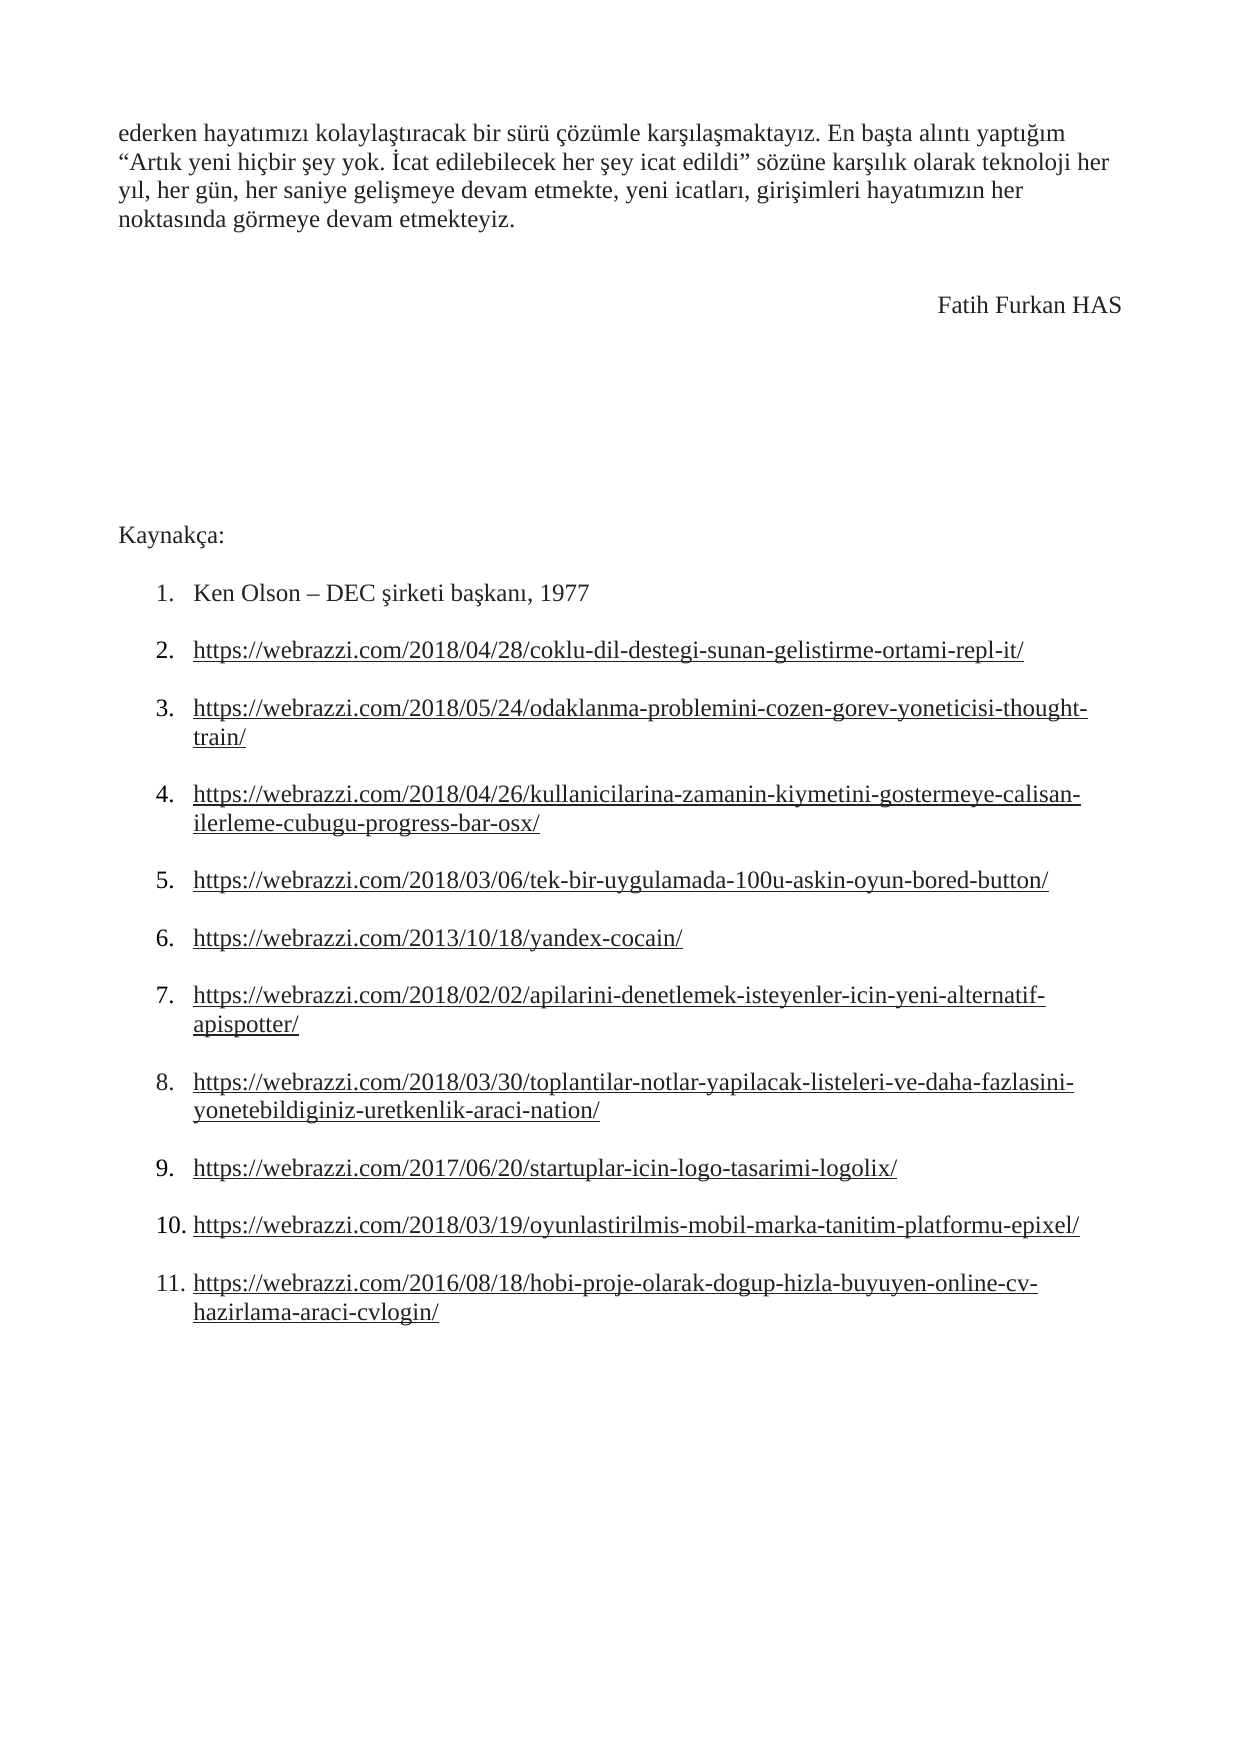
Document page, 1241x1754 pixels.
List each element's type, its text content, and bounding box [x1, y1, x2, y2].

list https://webrazzi.com/2016/08/18/hobi-proje-olarak-dogup-hizla-buyuyen-online-cv-hazirlama-araci-cvlogin/ [156, 1268, 1122, 1326]
list https://webrazzi.com/2017/06/20/startuplar-icin-logo-tasarimi-logolix/ [156, 1153, 1122, 1182]
list Ken Olson – DEC şirketi başkanı, 1977 [156, 578, 1122, 607]
list https://webrazzi.com/2018/05/24/odaklanma-problemini-cozen-gorev-yoneticisi-thought-train/ [156, 693, 1122, 751]
text Fatih Furkan HAS [118, 291, 1122, 319]
text Kaynakça: [118, 521, 1122, 549]
list https://webrazzi.com/2018/04/26/kullanicilarina-zamanin-kiymetini-gostermeye-calisan-ilerleme-cubugu-progress-bar-osx/ [156, 779, 1122, 837]
text ederken hayatımızı kolaylaştıracak bir sürü çözümle karşılaşmaktayız. En başta alıntı yaptığım “Artık yeni hiçbir şey yok. İcat edilebilecek her şey icat edildi” sözüne karşılık olarak teknoloji her yıl, her gün, her saniye gelişmeye devam etmekte, yeni icatları, girişimleri hayatımızın her noktasında görmeye devam etmekteyiz. [118, 118, 1122, 233]
list https://webrazzi.com/2018/03/30/toplantilar-notlar-yapilacak-listeleri-ve-daha-fazlasini-yonetebildiginiz-uretkenlik-araci-nation/ [156, 1067, 1122, 1124]
list https://webrazzi.com/2018/03/06/tek-bir-uygulamada-100u-askin-oyun-bored-button/ [156, 866, 1122, 894]
list https://webrazzi.com/2018/03/19/oyunlastirilmis-mobil-marka-tanitim-platformu-epixel/ [156, 1211, 1122, 1239]
list https://webrazzi.com/2018/04/28/coklu-dil-destegi-sunan-gelistirme-ortami-repl-it/ [156, 636, 1122, 664]
list https://webrazzi.com/2013/10/18/yandex-cocain/ [156, 923, 1122, 952]
list https://webrazzi.com/2018/02/02/apilarini-denetlemek-isteyenler-icin-yeni-alternatif-apispotter/ [156, 981, 1122, 1038]
